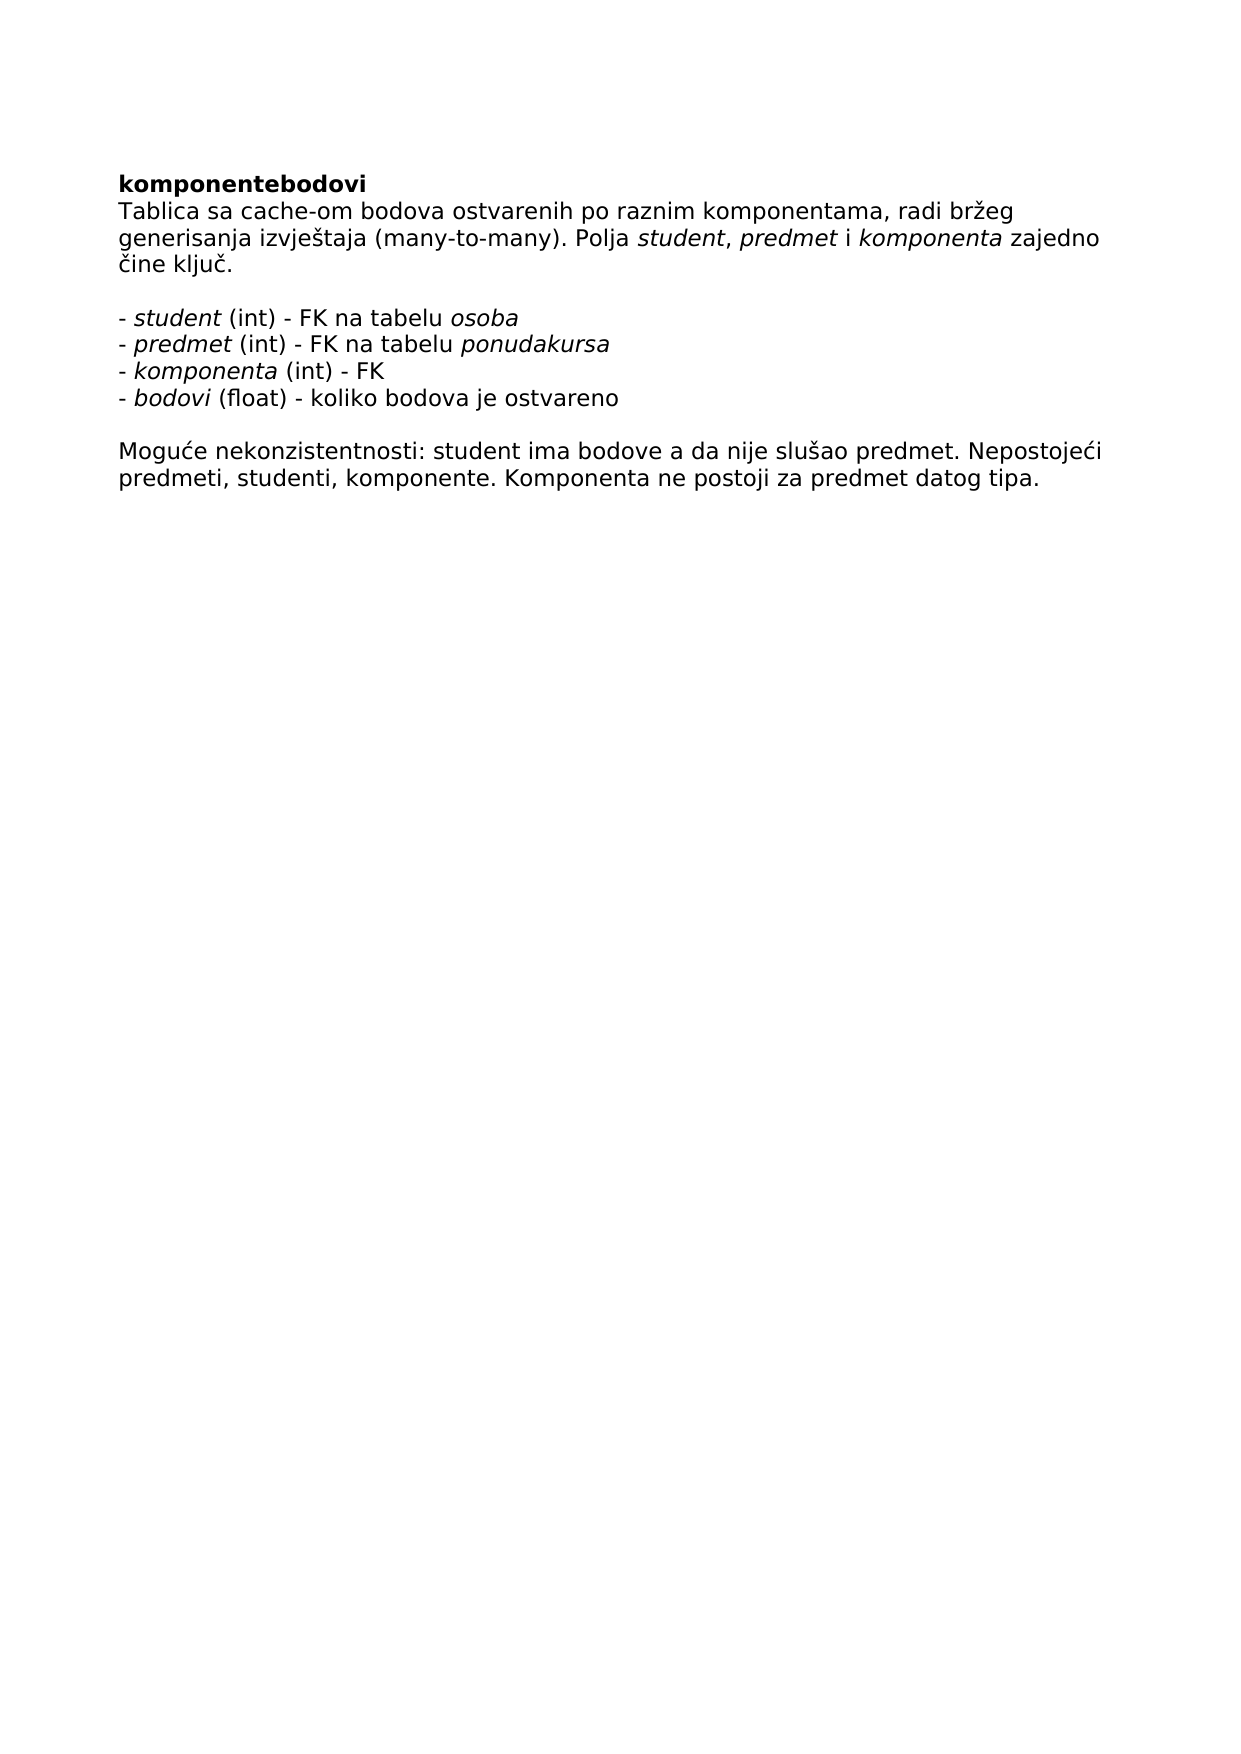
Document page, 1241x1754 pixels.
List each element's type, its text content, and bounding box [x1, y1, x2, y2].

text - bodovi (float) - koliko bodova je ostvareno [118, 385, 1122, 411]
text - student (int) - FK na tabelu osoba [118, 305, 1122, 331]
text komponentebodovi [118, 171, 1122, 198]
text Tablica sa cache-om bodova ostvarenih po raznim komponentama, radi bržeg generisanja izvještaja (many-to-many). Polja student, predmet i komponenta zajedno čine ključ. [118, 198, 1122, 278]
text - predmet (int) - FK na tabelu ponudakursa - komponenta (int) - FK [118, 331, 1122, 385]
text Moguće nekonzistentnosti: student ima bodove a da nije slušao predmet. Nepostojeći predmeti, studenti, komponente. Komponenta ne postoji za predmet datog tipa. [118, 438, 1122, 491]
